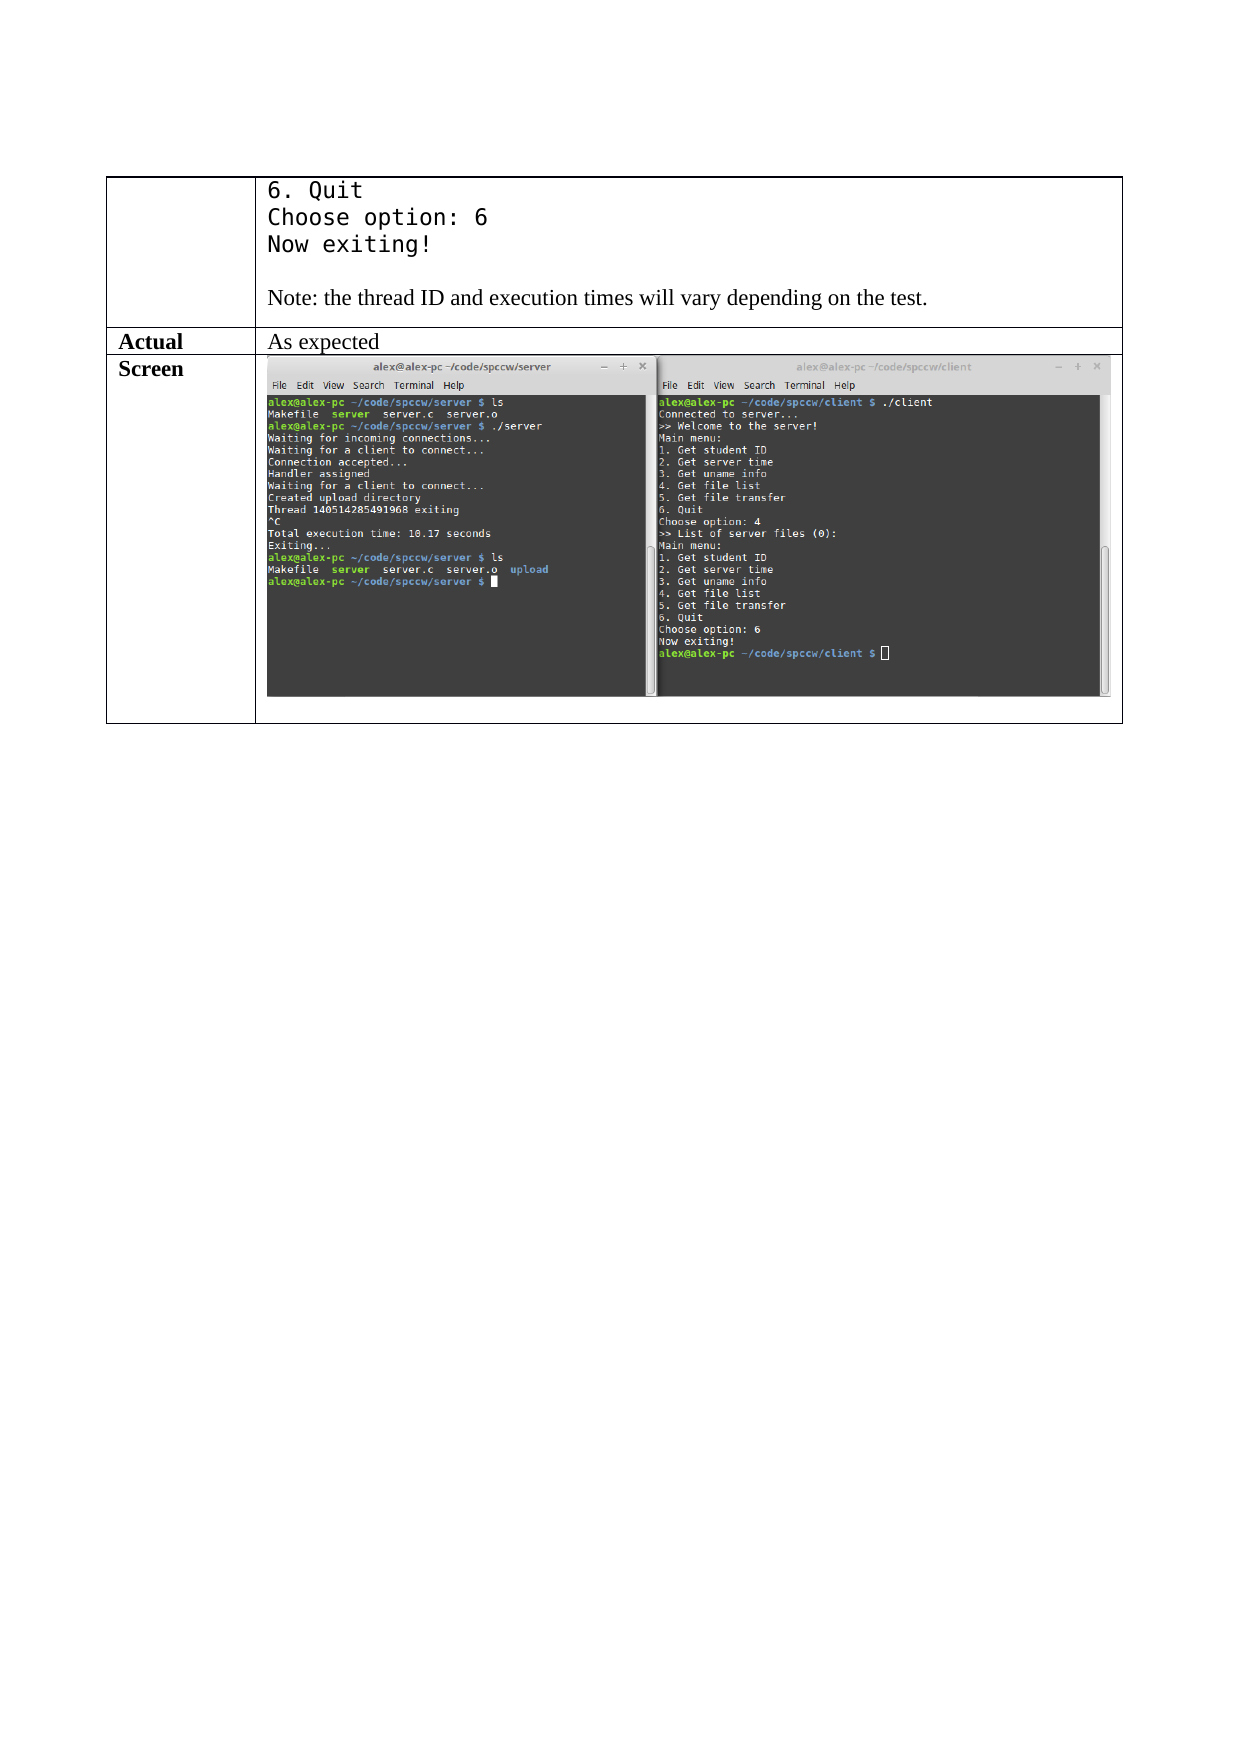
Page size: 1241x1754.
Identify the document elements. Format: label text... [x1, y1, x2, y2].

picture [267, 355, 1111, 697]
table_cell 6. Quit Choose option: 6 Now exiting! Note: the thread ID and execution times will vary depending on the test. [256, 178, 1122, 327]
table_cell [107, 178, 255, 327]
table_cell As expected [256, 328, 1122, 354]
table_cell Actual [107, 328, 255, 354]
table_cell [256, 355, 1122, 723]
table_cell Screen [107, 355, 255, 723]
